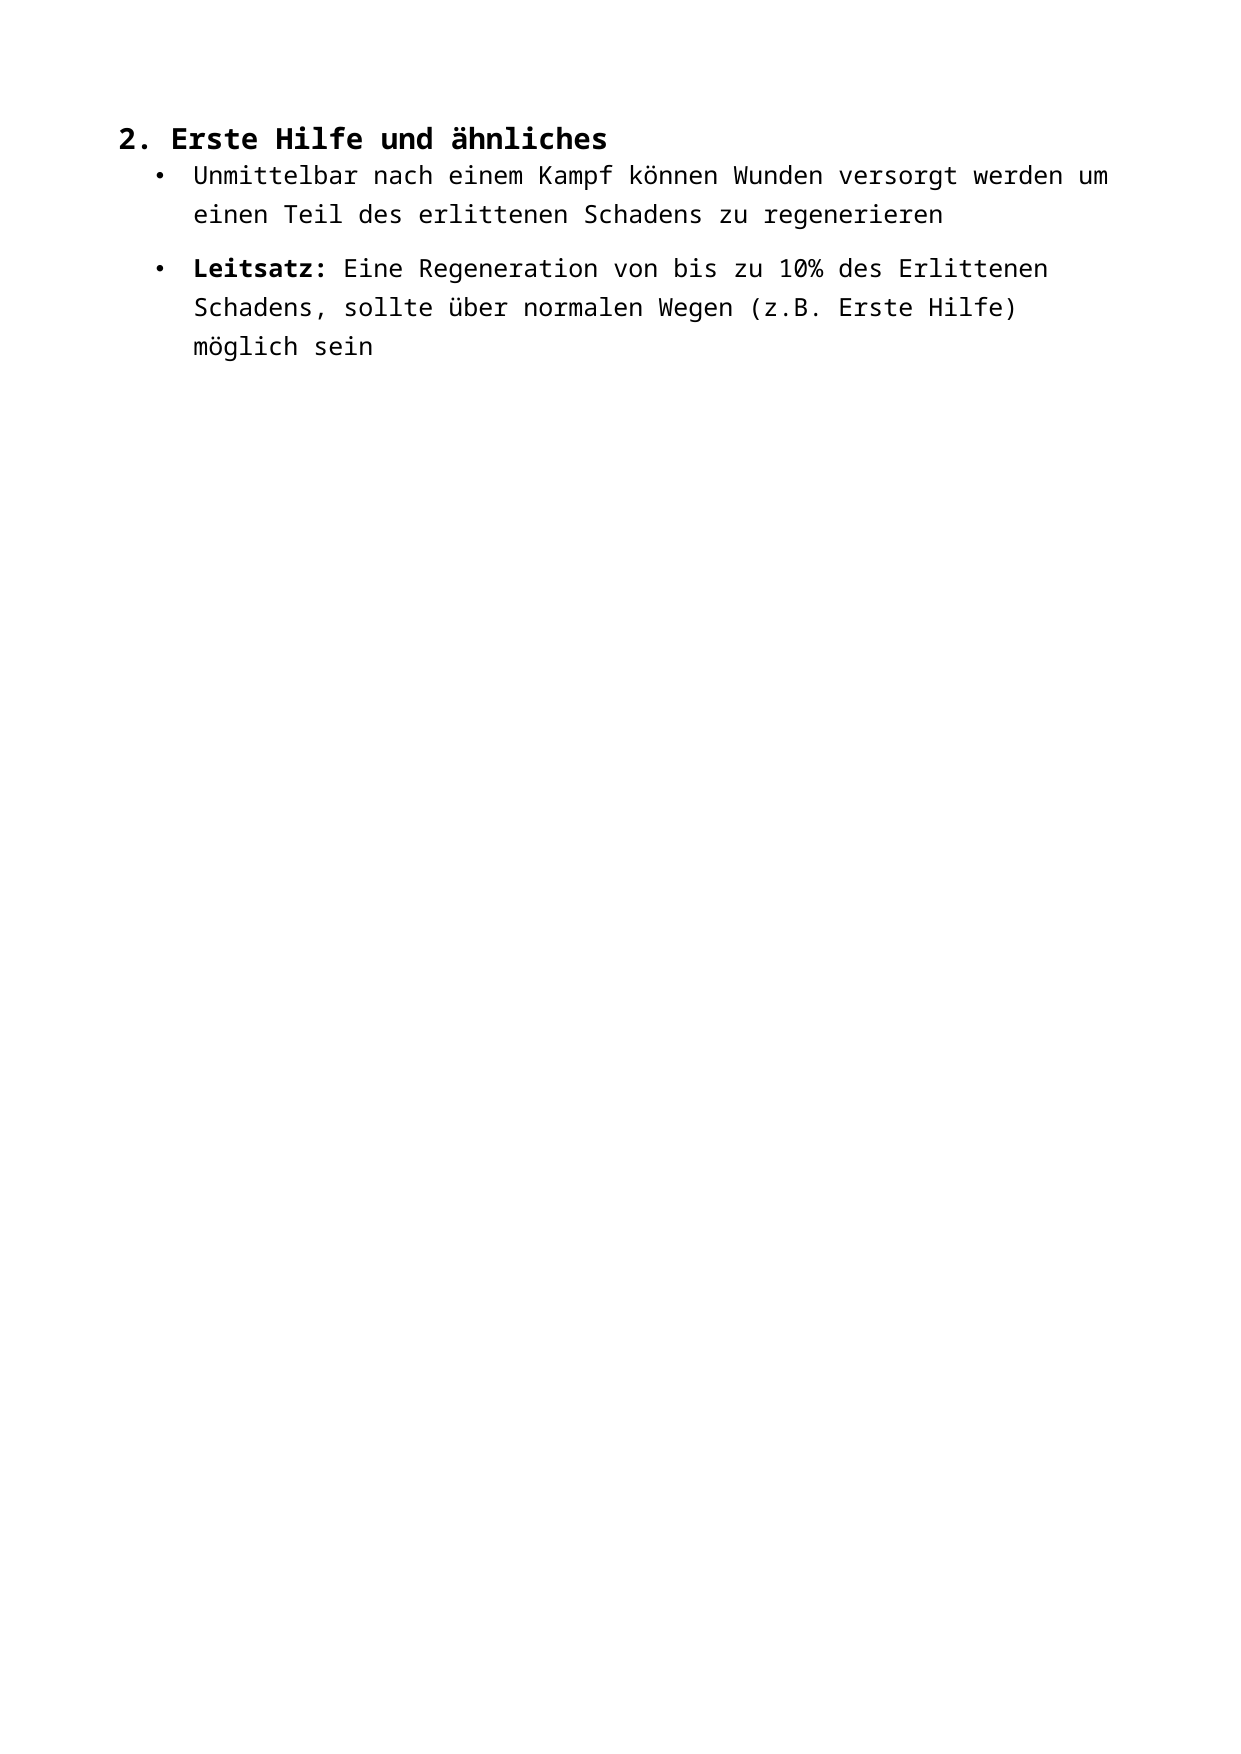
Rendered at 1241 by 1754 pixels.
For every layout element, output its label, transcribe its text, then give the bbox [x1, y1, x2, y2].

subtitle Erste Hilfe und ähnliches [118, 118, 1122, 158]
list Unmittelbar nach einem Kampf können Wunden versorgt werden um einen Teil des erlittenen Schadens zu regenerieren [156, 158, 1122, 231]
list Leitsatz: Eine Regeneration von bis zu 10% des Erlittenen Schadens, sollte über normalen Wegen (z.B. Erste Hilfe) möglich sein [156, 251, 1122, 363]
